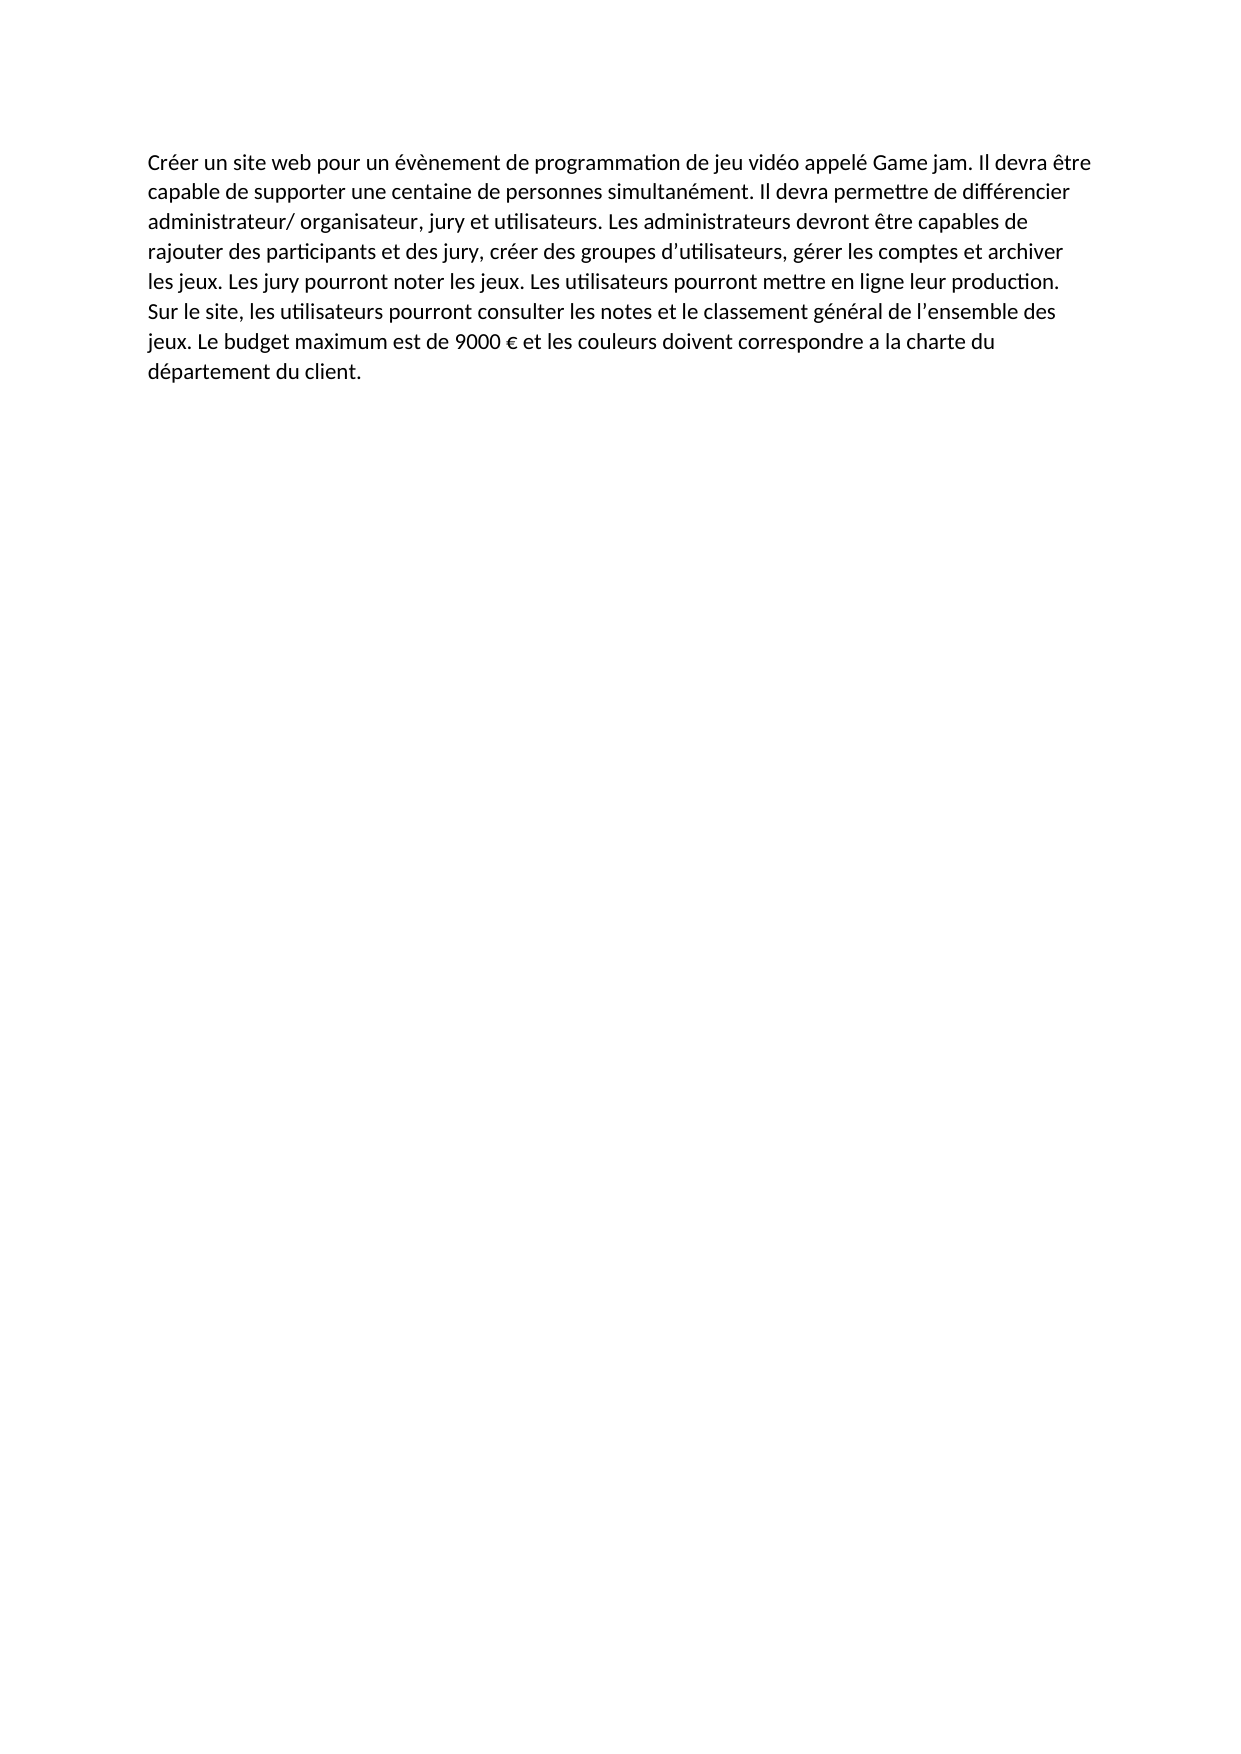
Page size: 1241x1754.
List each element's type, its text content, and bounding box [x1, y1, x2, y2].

text Créer un site web pour un évènement de programmation de jeu vidéo appelé Game jam. Il devra être capable de supporter une centaine de personnes simultanément. Il devra permettre de différencier administrateur/ organisateur, jury et utilisateurs. Les administrateurs devront être capables de rajouter des participants et des jury, créer des groupes d’utilisateurs, gérer les comptes et archiver les jeux. Les jury pourront noter les jeux. Les utilisateurs pourront mettre en ligne leur production. Sur le site, les utilisateurs pourront consulter les notes et le classement général de l’ensemble des jeux. Le budget maximum est de 9000 € et les couleurs doivent correspondre a la charte du département du client. [148, 148, 1093, 385]
